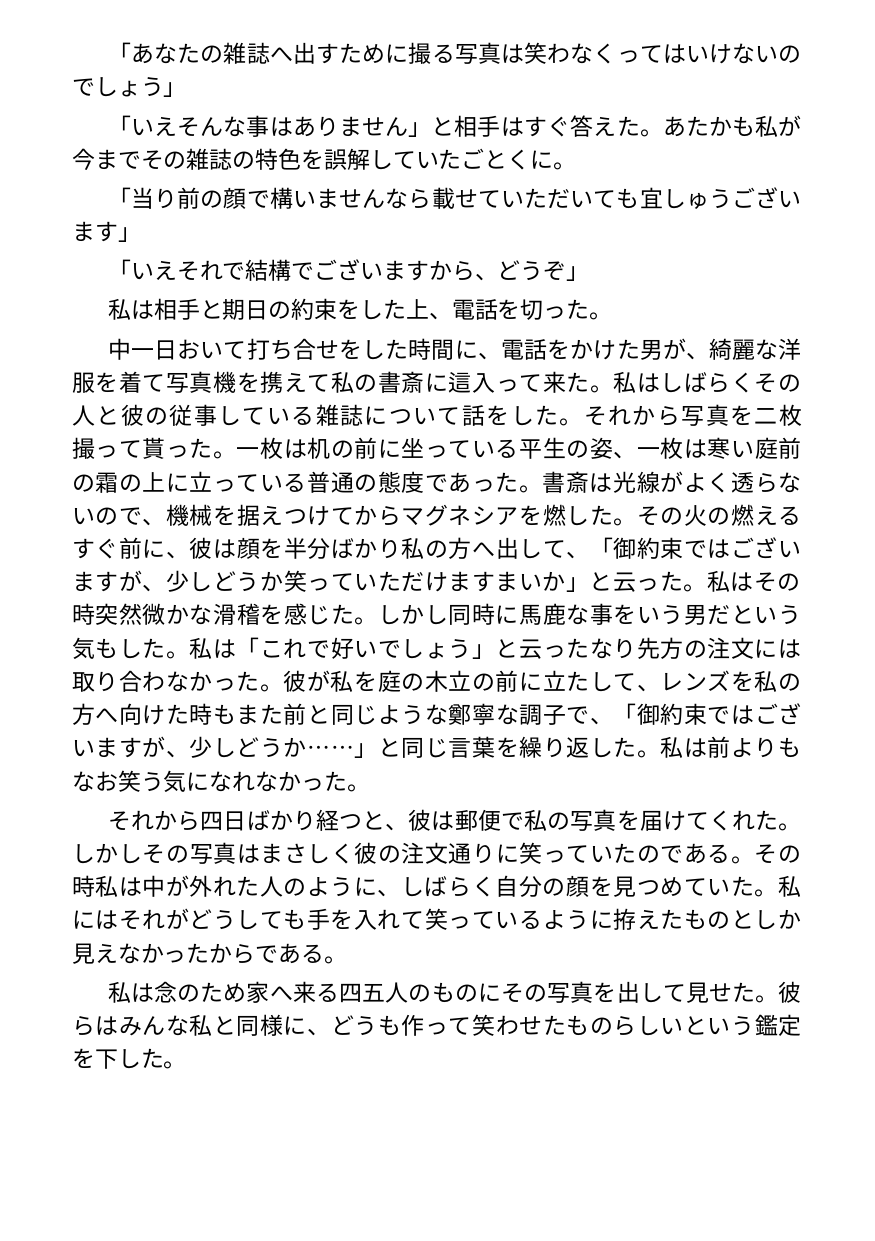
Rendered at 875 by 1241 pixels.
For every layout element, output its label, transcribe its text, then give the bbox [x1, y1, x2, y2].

text 私は念のため家へ来る四五人のものにその写真を出して見せた。彼らはみんな私と同様に、どうも作って笑わせたものらしいという鑑定を下した。 [72, 975, 802, 1074]
text 「当り前の顔で構いませんなら載せていただいても宜しゅうございます」 [72, 181, 802, 247]
text それから四日ばかり経つと、彼は郵便で私の写真を届けてくれた。しかしその写真はまさしく彼の注文通りに笑っていたのである。その時私は中が外れた人のように、しばらく自分の顔を見つめていた。私にはそれがどうしても手を入れて笑っているように拵えたものとしか見えなかったからである。 [72, 803, 802, 969]
text 「いえそんな事はありません」と相手はすぐ答えた。あたかも私が今までその雑誌の特色を誤解していたごとくに。 [72, 108, 802, 175]
text 私は相手と期日の約束をした上、電話を切った。 [72, 292, 802, 326]
text 「いえそれで結構でございますから、どうぞ」 [72, 253, 802, 286]
text 中一日おいて打ち合せをした時間に、電話をかけた男が、綺麗な洋服を着て写真機を携えて私の書斎に這入って来た。私はしばらくその人と彼の従事している雑誌について話をした。それから写真を二枚撮って貰った。一枚は机の前に坐っている平生の姿、一枚は寒い庭前の霜の上に立っている普通の態度であった。書斎は光線がよく透らないので、機械を据えつけてからマグネシアを燃した。その火の燃えるすぐ前に、彼は顔を半分ばかり私の方へ出して、「御約束ではございますが、少しどうか笑っていただけますまいか」と云った。私はその時突然微かな滑稽を感じた。しかし同時に馬鹿な事をいう男だという気もした。私は「これで好いでしょう」と云ったなり先方の注文には取り合わなかった。彼が私を庭の木立の前に立たして、レンズを私の方へ向けた時もまた前と同じような鄭寧な調子で、「御約束ではございますが、少しどうか……」と同じ言葉を繰り返した。私は前よりもなお笑う気になれなかった。 [72, 332, 802, 797]
text 「あなたの雑誌へ出すために撮る写真は笑わなくってはいけないのでしょう」 [72, 36, 802, 102]
